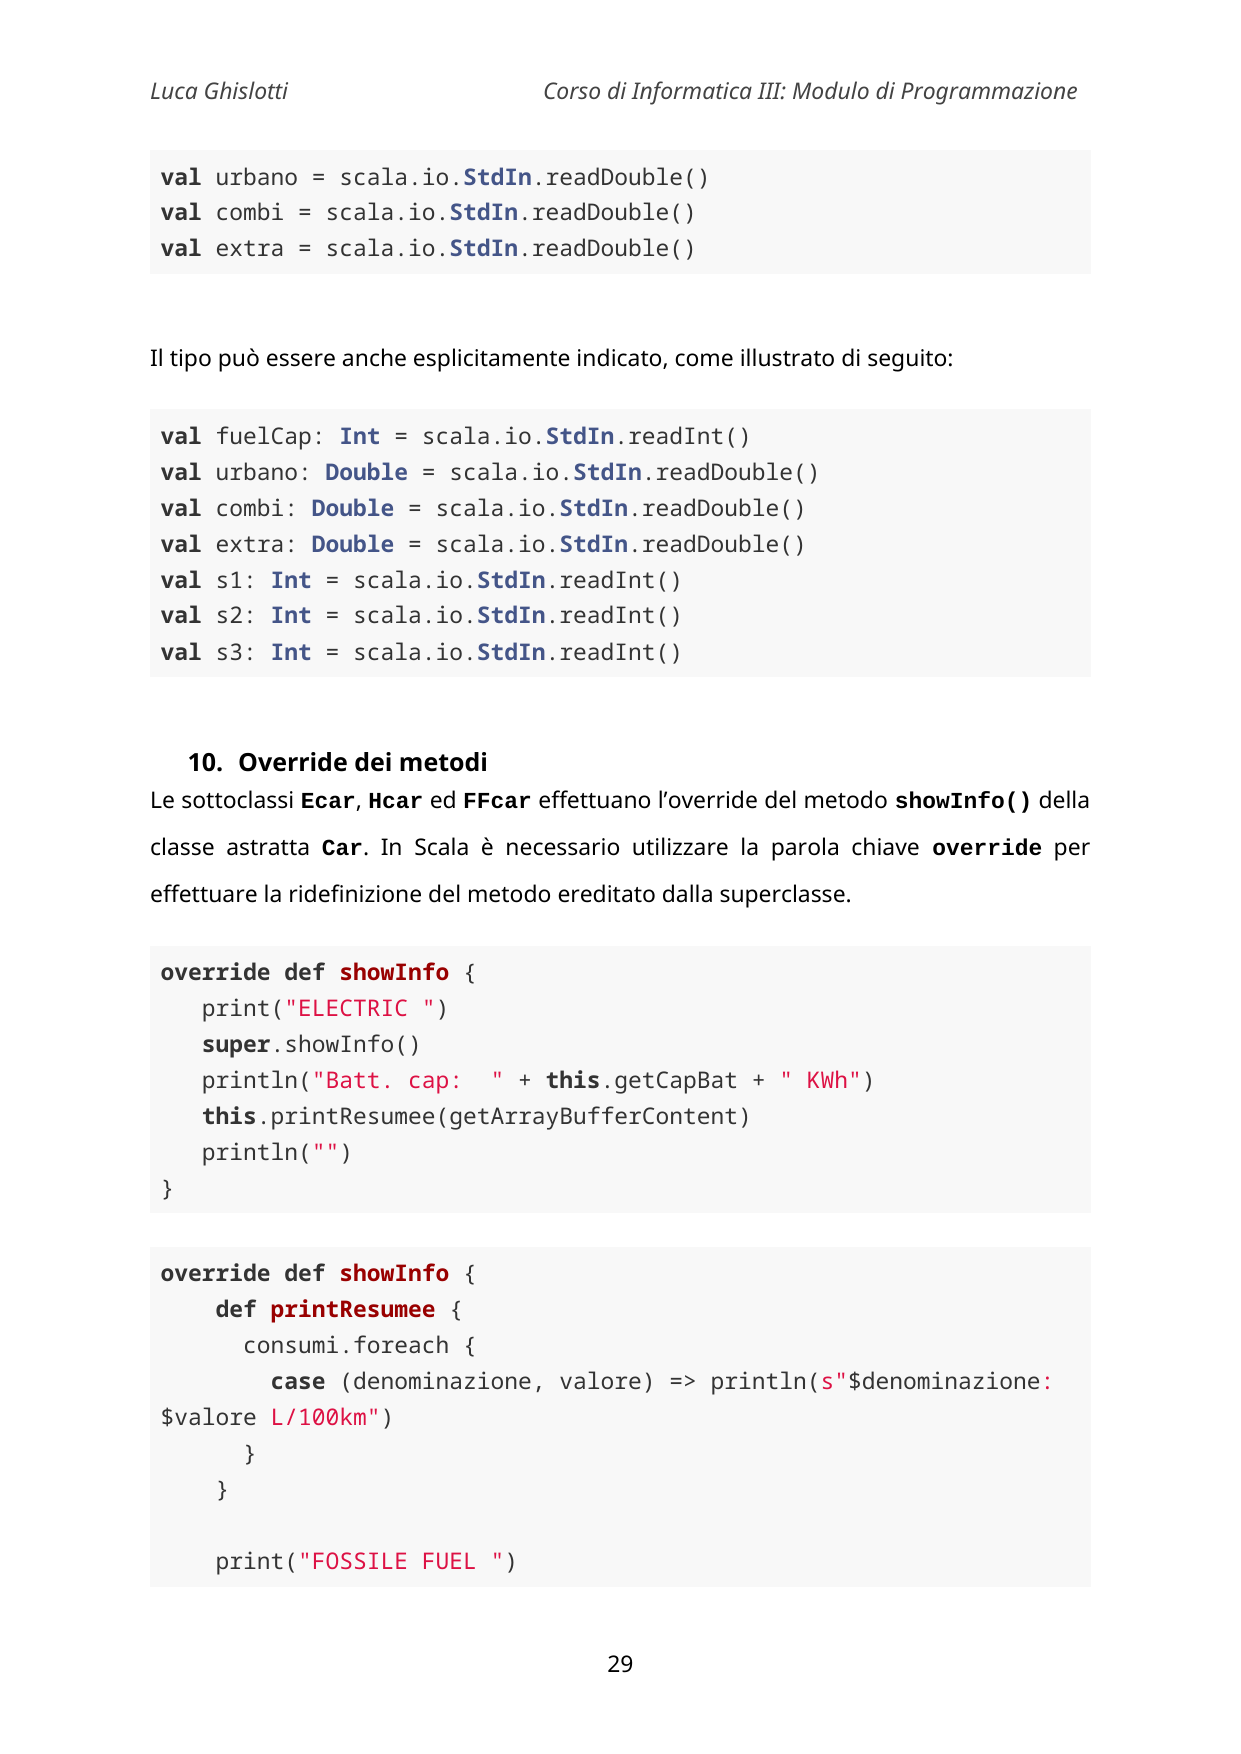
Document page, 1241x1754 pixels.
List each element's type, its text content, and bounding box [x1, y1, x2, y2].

table_header override def showInfo { print("ELECTRIC ") super.showInfo() println("Batt. cap: " + this.getCapBat + " KWh") this.printResumee(getArrayBufferContent) println("") } [150, 946, 1091, 1213]
table_header override def showInfo { def printResumee { consumi.foreach { case (denominazione, valore) => println(s"$denominazione: $valore L/100km") } } print("FOSSILE FUEL ") [150, 1247, 1091, 1587]
subtitle Override dei metodi [187, 745, 1090, 779]
table_header val urbano = scala.io.StdIn.readDouble() val combi = scala.io.StdIn.readDouble() val extra = scala.io.StdIn.readDouble() [150, 150, 1091, 274]
text Le sottoclassi Ecar, Hcar ed FFcar effettuano l’override del metodo showInfo() della classe astratta Car. In Scala è necessario utilizzare la parola chiave override per effettuare la ridefinizione del metodo ereditato dalla superclasse. [150, 784, 1090, 909]
table_header val fuelCap: Int = scala.io.StdIn.readInt() val urbano: Double = scala.io.StdIn.readDouble() val combi: Double = scala.io.StdIn.readDouble() val extra: Double = scala.io.StdIn.readDouble() val s1: Int = scala.io.StdIn.readInt() val s2: Int = scala.io.StdIn.readInt() val s3: Int = scala.io.StdIn.readInt() [150, 409, 1091, 677]
text Il tipo può essere anche esplicitamente indicato, come illustrato di seguito: [150, 342, 1090, 373]
